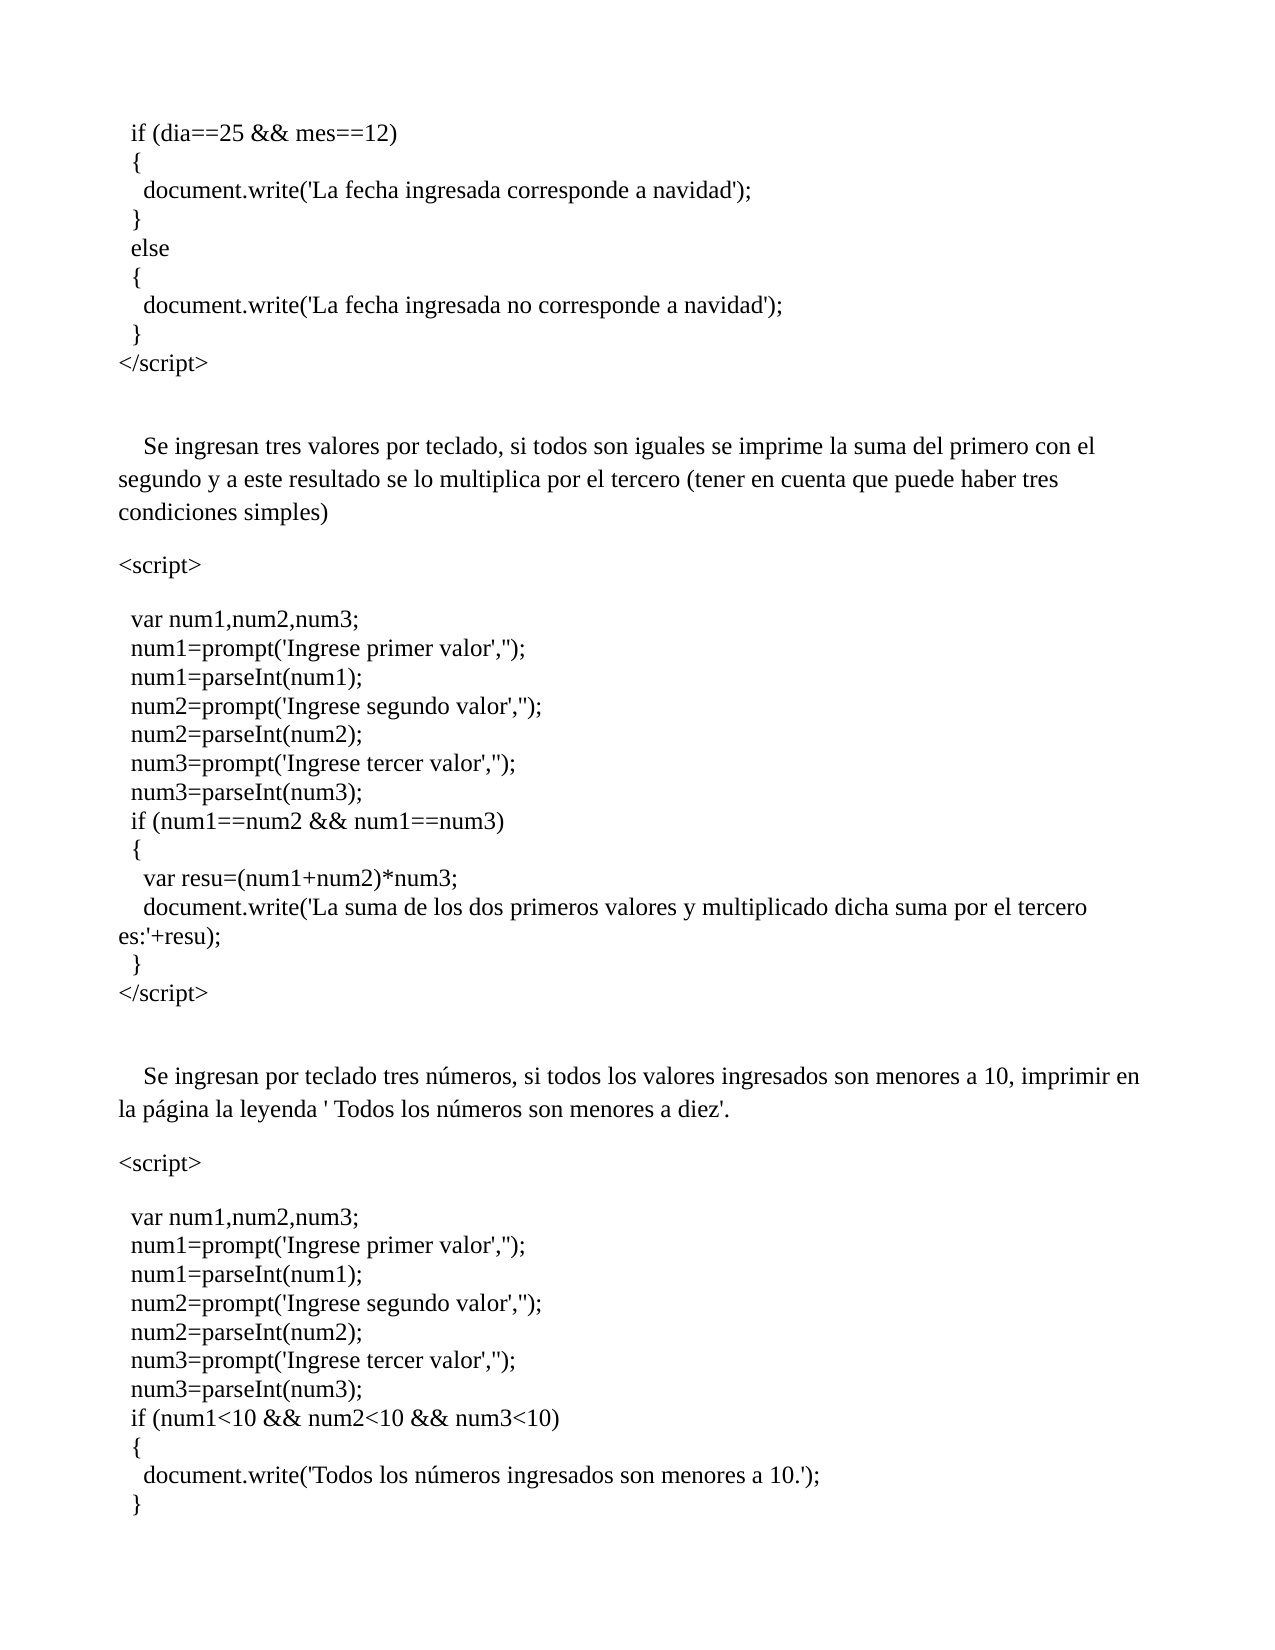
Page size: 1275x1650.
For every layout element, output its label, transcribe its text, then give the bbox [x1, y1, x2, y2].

text num1=prompt('Ingrese primer valor',''); [118, 633, 1157, 662]
text { [118, 1432, 1157, 1460]
text num2=parseInt(num2); [118, 719, 1157, 748]
text if (num1<10 && num2<10 && num3<10) [118, 1403, 1157, 1432]
text document.write('La suma de los dos primeros valores y multiplicado dicha suma por el tercero es:'+resu); [118, 892, 1157, 949]
text document.write('La fecha ingresada corresponde a navidad'); [118, 176, 1157, 204]
text <script> [118, 1148, 1157, 1176]
text document.write('La fecha ingresada no corresponde a navidad'); [118, 291, 1157, 319]
text num1=prompt('Ingrese primer valor',''); [118, 1230, 1157, 1259]
text { [118, 834, 1157, 863]
text </script> [118, 348, 1157, 377]
text </script> [118, 978, 1157, 1007]
text { [118, 147, 1157, 176]
text Se ingresan tres valores por teclado, si todos son iguales se imprime la suma del primero con el segundo y a este resultado se lo multiplica por el tercero (tener en cuenta que puede haber tres condiciones simples) [118, 431, 1157, 526]
text <script> [118, 551, 1157, 579]
text var num1,num2,num3; [118, 604, 1157, 633]
text num2=parseInt(num2); [118, 1317, 1157, 1345]
text else [118, 233, 1157, 262]
text num3=parseInt(num3); [118, 777, 1157, 806]
text { [118, 262, 1157, 291]
text var resu=(num1+num2)*num3; [118, 863, 1157, 892]
text } [118, 204, 1157, 233]
text } [118, 949, 1157, 978]
text num3=prompt('Ingrese tercer valor',''); [118, 1345, 1157, 1374]
text num1=parseInt(num1); [118, 1259, 1157, 1288]
text num2=prompt('Ingrese segundo valor',''); [118, 691, 1157, 719]
text Se ingresan por teclado tres números, si todos los valores ingresados son menores a 10, imprimir en la página la leyenda ' Todos los números son menores a diez'. [118, 1061, 1157, 1123]
text if (num1==num2 && num1==num3) [118, 806, 1157, 834]
text num2=prompt('Ingrese segundo valor',''); [118, 1288, 1157, 1317]
text } [118, 1489, 1157, 1518]
text num1=parseInt(num1); [118, 662, 1157, 691]
text num3=prompt('Ingrese tercer valor',''); [118, 748, 1157, 777]
text } [118, 319, 1157, 348]
text var num1,num2,num3; [118, 1202, 1157, 1230]
text document.write('Todos los números ingresados son menores a 10.'); [118, 1460, 1157, 1489]
text if (dia==25 && mes==12) [118, 118, 1157, 147]
text num3=parseInt(num3); [118, 1374, 1157, 1403]
